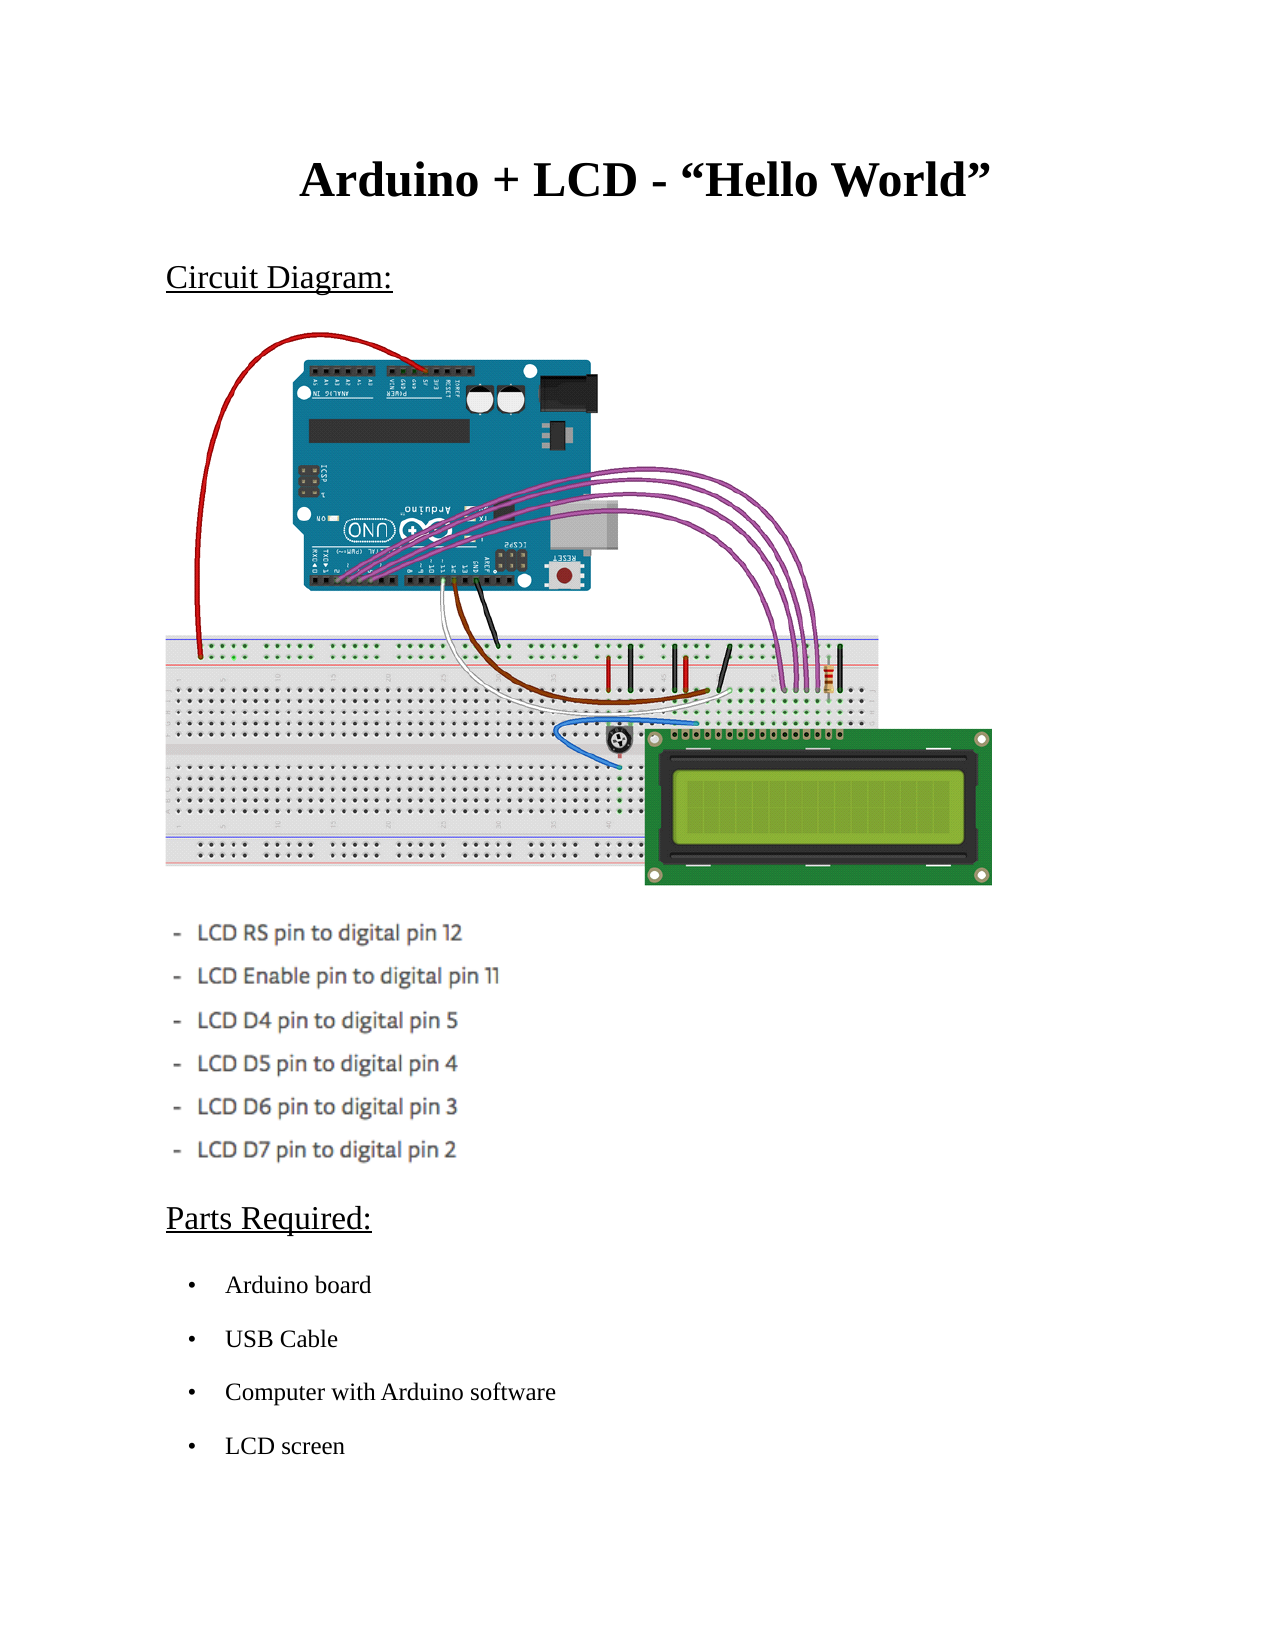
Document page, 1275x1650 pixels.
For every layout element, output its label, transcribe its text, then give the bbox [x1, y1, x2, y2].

text Parts Required: [166, 1198, 1125, 1237]
list LCD screen [187, 1431, 1125, 1460]
list Computer with Arduino software [187, 1377, 1125, 1406]
list Arduino board [187, 1270, 1125, 1299]
text Arduino + LCD - “Hello World” [166, 150, 1125, 207]
text Circuit Diagram: [166, 257, 1125, 296]
list USB Cable [187, 1324, 1125, 1352]
